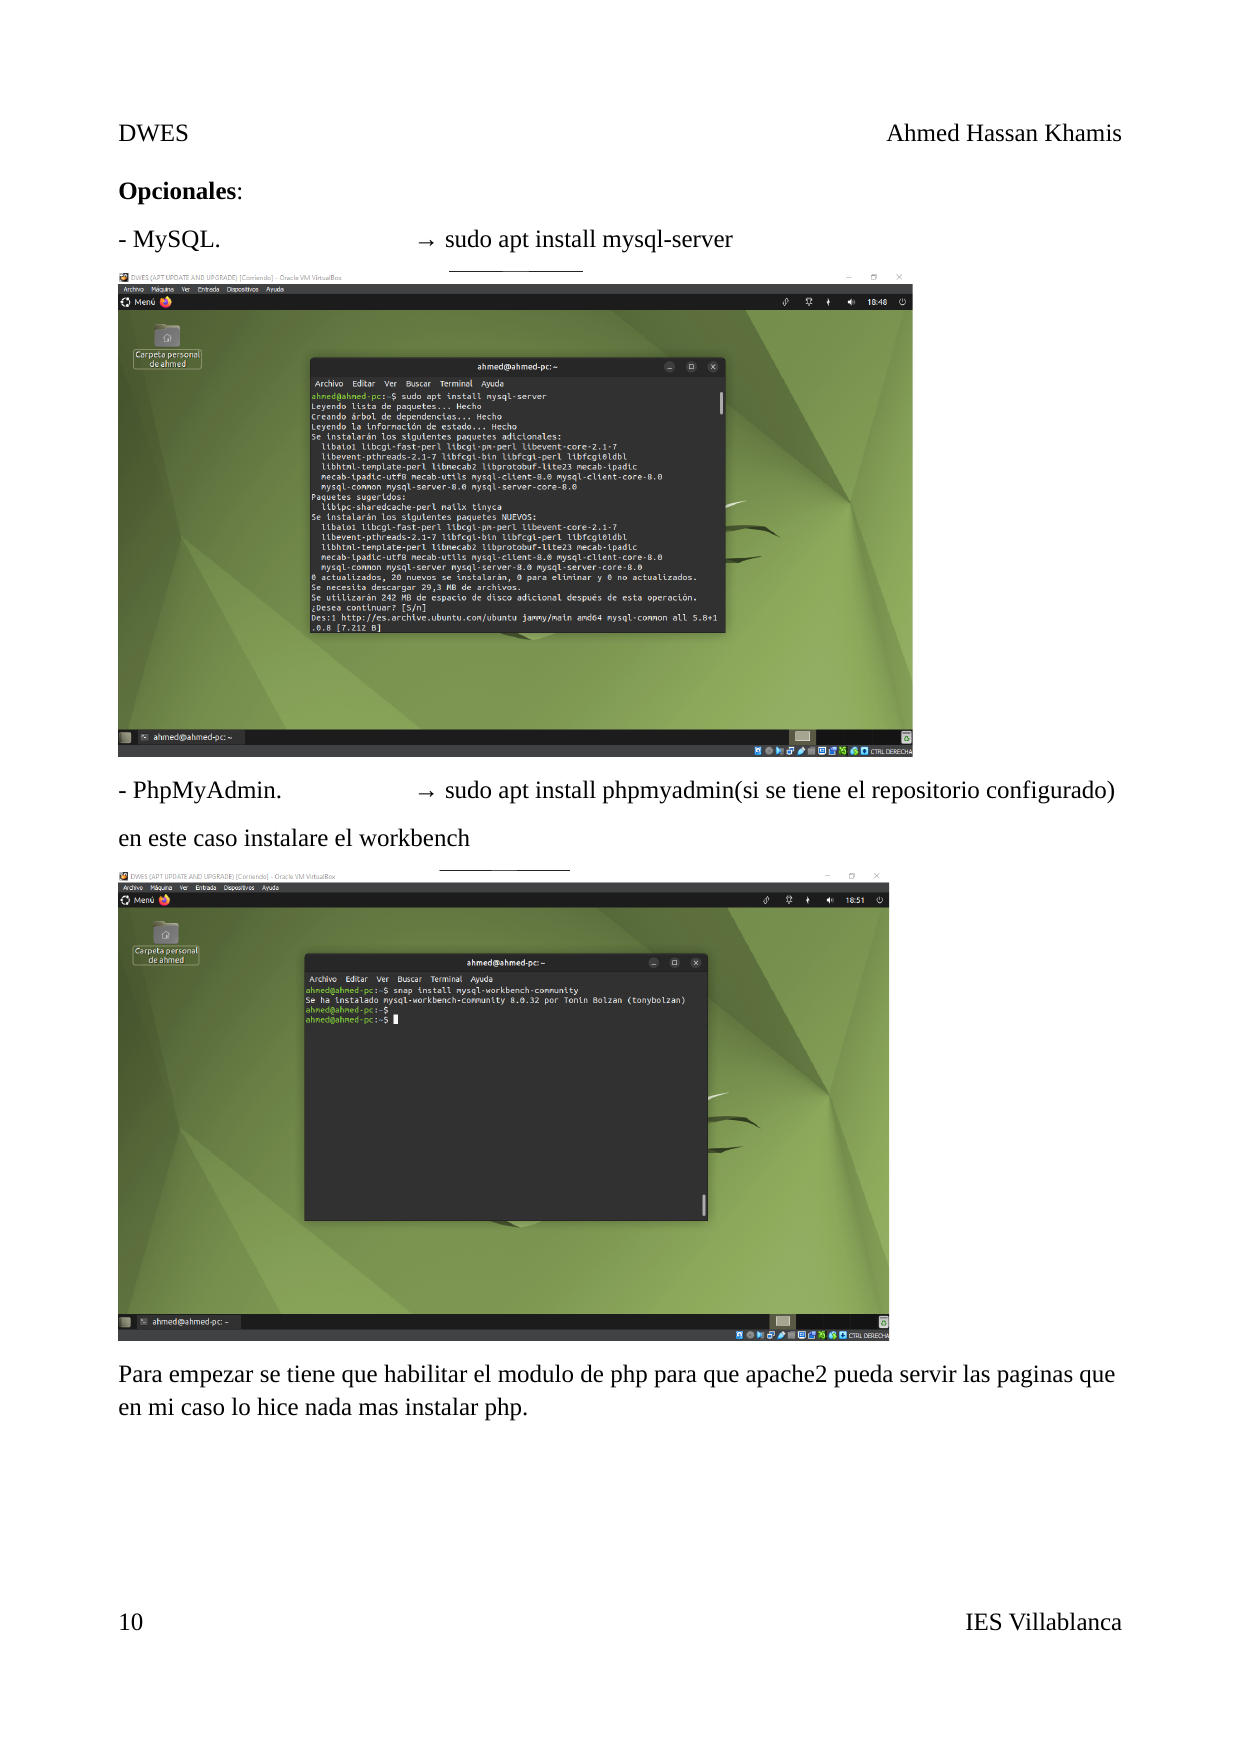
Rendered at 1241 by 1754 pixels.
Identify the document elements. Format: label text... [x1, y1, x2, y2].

picture [118, 271, 913, 757]
text Opcionales: [118, 176, 1122, 205]
text - MySQL. → sudo apt install mysql-server [118, 224, 1122, 253]
text Para empezar se tiene que habilitar el modulo de php para que apache2 pueda servir las paginas que en mi caso lo hice nada mas instalar php. [118, 1359, 1122, 1421]
picture [118, 870, 890, 1341]
text - PhpMyAdmin. → sudo apt install phpmyadmin(si se tiene el repositorio configurado) [118, 775, 1122, 804]
text en este caso instalare el workbench [118, 823, 1122, 851]
